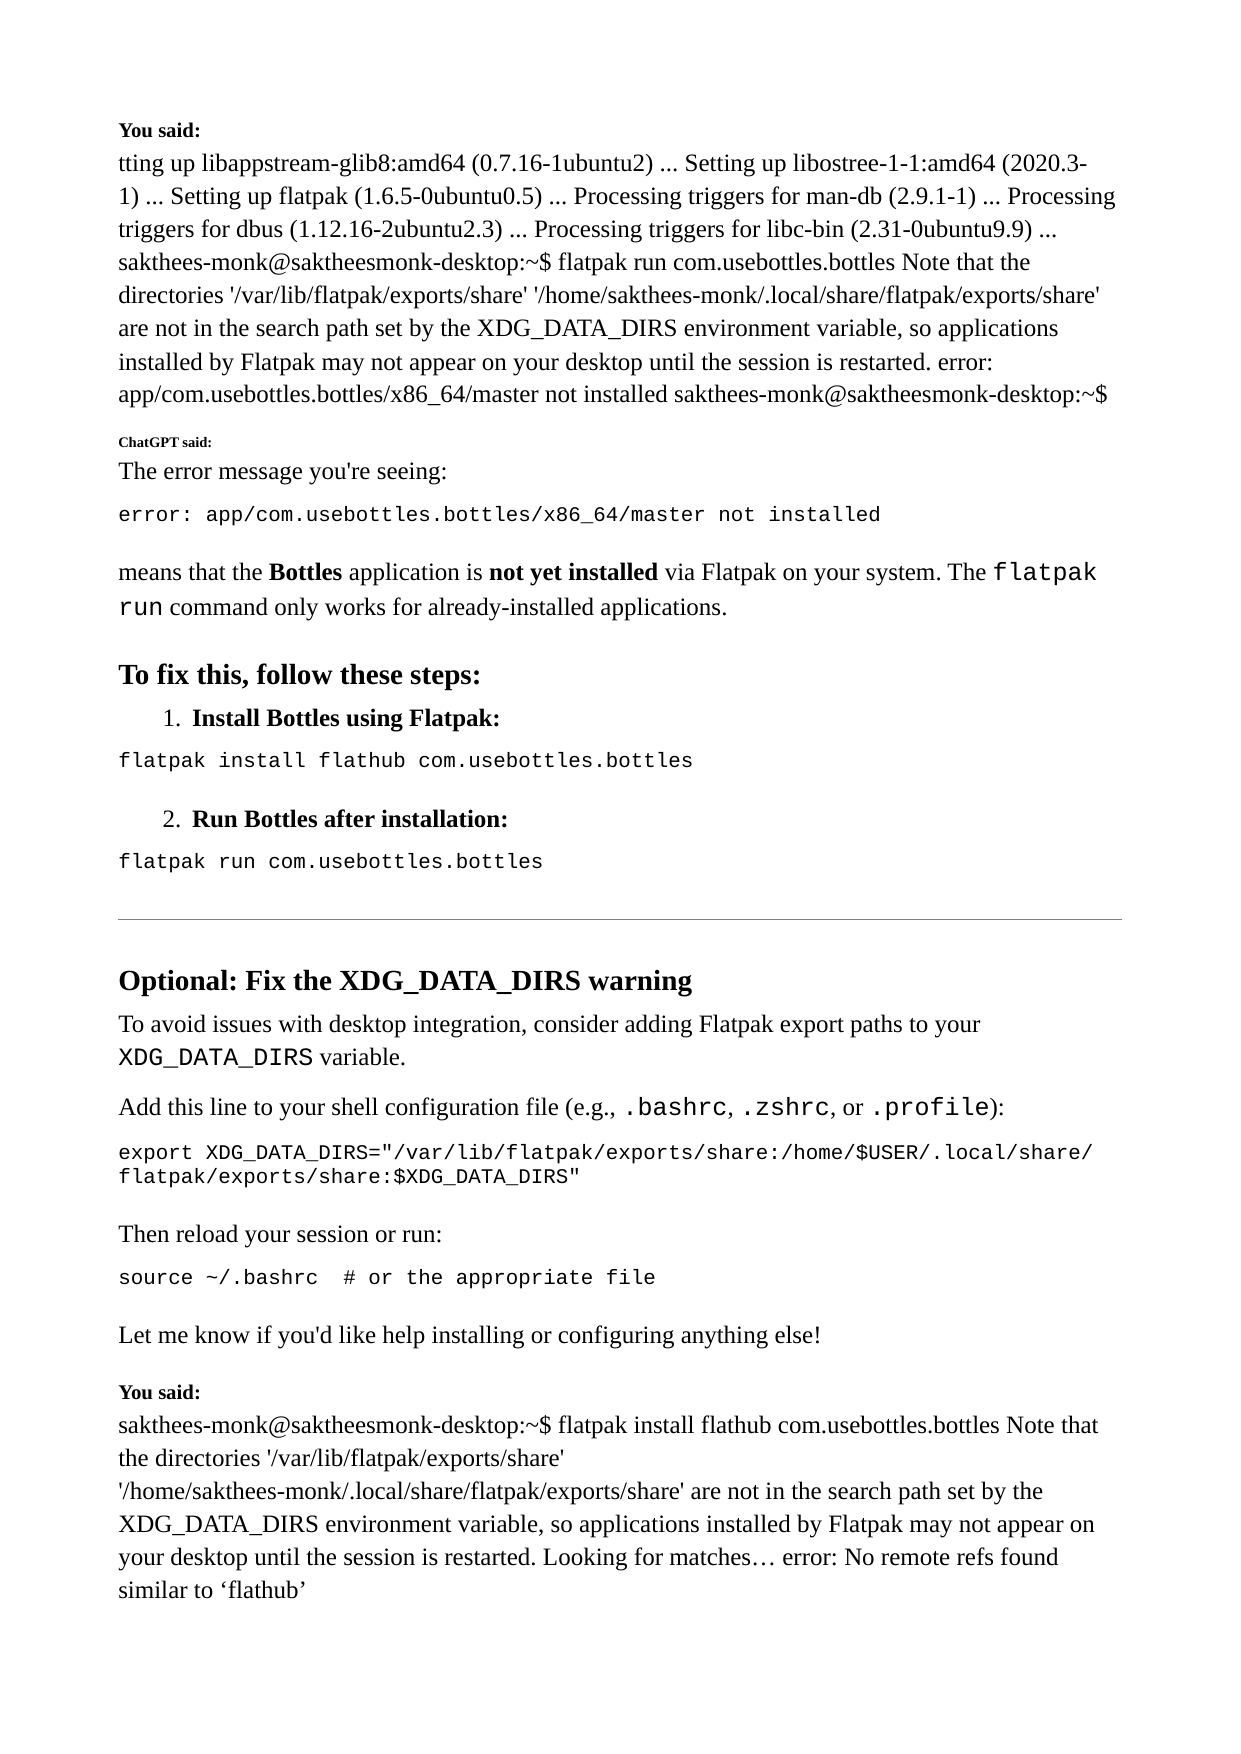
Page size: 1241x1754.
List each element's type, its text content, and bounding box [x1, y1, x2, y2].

text error: app/com.usebottles.bottles/x86_64/master not installed [118, 504, 1122, 528]
subtitle Optional: Fix the XDG_DATA_DIRS warning [118, 963, 1122, 997]
text Let me know if you'd like help installing or configuring anything else! [118, 1320, 1122, 1348]
subtitle To fix this, follow these steps: [118, 657, 1122, 690]
list Install Bottles using Flatpak: [162, 703, 1122, 732]
text flatpak install flathub com.usebottles.bottles [118, 751, 1122, 774]
subtitle ChatGPT said: [118, 433, 1122, 450]
text To avoid issues with desktop integration, consider adding Flatpak export paths to your XDG_DATA_DIRS variable. [118, 1009, 1122, 1073]
text source ~/.bashrc # or the appropriate file [118, 1267, 1122, 1290]
text means that the Bottles application is not yet installed via Flatpak on your system. The flatpak run command only works for already-installed applications. [118, 557, 1122, 623]
subtitle You said: [118, 118, 1122, 142]
text sakthees-monk@saktheesmonk-desktop:~$ flatpak install flathub com.usebottles.bottles Note that the directories '/var/lib/flatpak/exports/share' '/home/sakthees-monk/.local/share/flatpak/exports/share' are not in the search path set by the XDG_DATA_DIRS environment variable, so applications installed by Flatpak may not appear on your desktop until the session is restarted. Looking for matches… error: No remote refs found similar to ‘flathub’ [118, 1410, 1122, 1604]
text The error message you're seeing: [118, 456, 1122, 485]
text export XDG_DATA_DIRS="/var/lib/flatpak/exports/share:/home/$USER/.local/share/flatpak/exports/share:$XDG_DATA_DIRS" [118, 1142, 1122, 1189]
text tting up libappstream-glib8:amd64 (0.7.16-1ubuntu2) ... Setting up libostree-1-1:amd64 (2020.3-1) ... Setting up flatpak (1.6.5-0ubuntu0.5) ... Processing triggers for man-db (2.9.1-1) ... Processing triggers for dbus (1.12.16-2ubuntu2.3) ... Processing triggers for libc-bin (2.31-0ubuntu9.9) ... sakthees-monk@saktheesmonk-desktop:~$ flatpak run com.usebottles.bottles Note that the directories '/var/lib/flatpak/exports/share' '/home/sakthees-monk/.local/share/flatpak/exports/share' are not in the search path set by the XDG_DATA_DIRS environment variable, so applications installed by Flatpak may not appear on your desktop until the session is restarted. error: app/com.usebottles.bottles/x86_64/master not installed sakthees-monk@saktheesmonk-desktop:~$ [118, 148, 1122, 408]
list Run Bottles after installation: [162, 804, 1122, 832]
text Add this line to your shell configuration file (e.g., .bashrc, .zshrc, or .profile): [118, 1092, 1122, 1123]
text Then reload your session or run: [118, 1219, 1122, 1248]
text flatpak run com.usebottles.bottles [118, 851, 1122, 875]
subtitle You said: [118, 1380, 1122, 1404]
